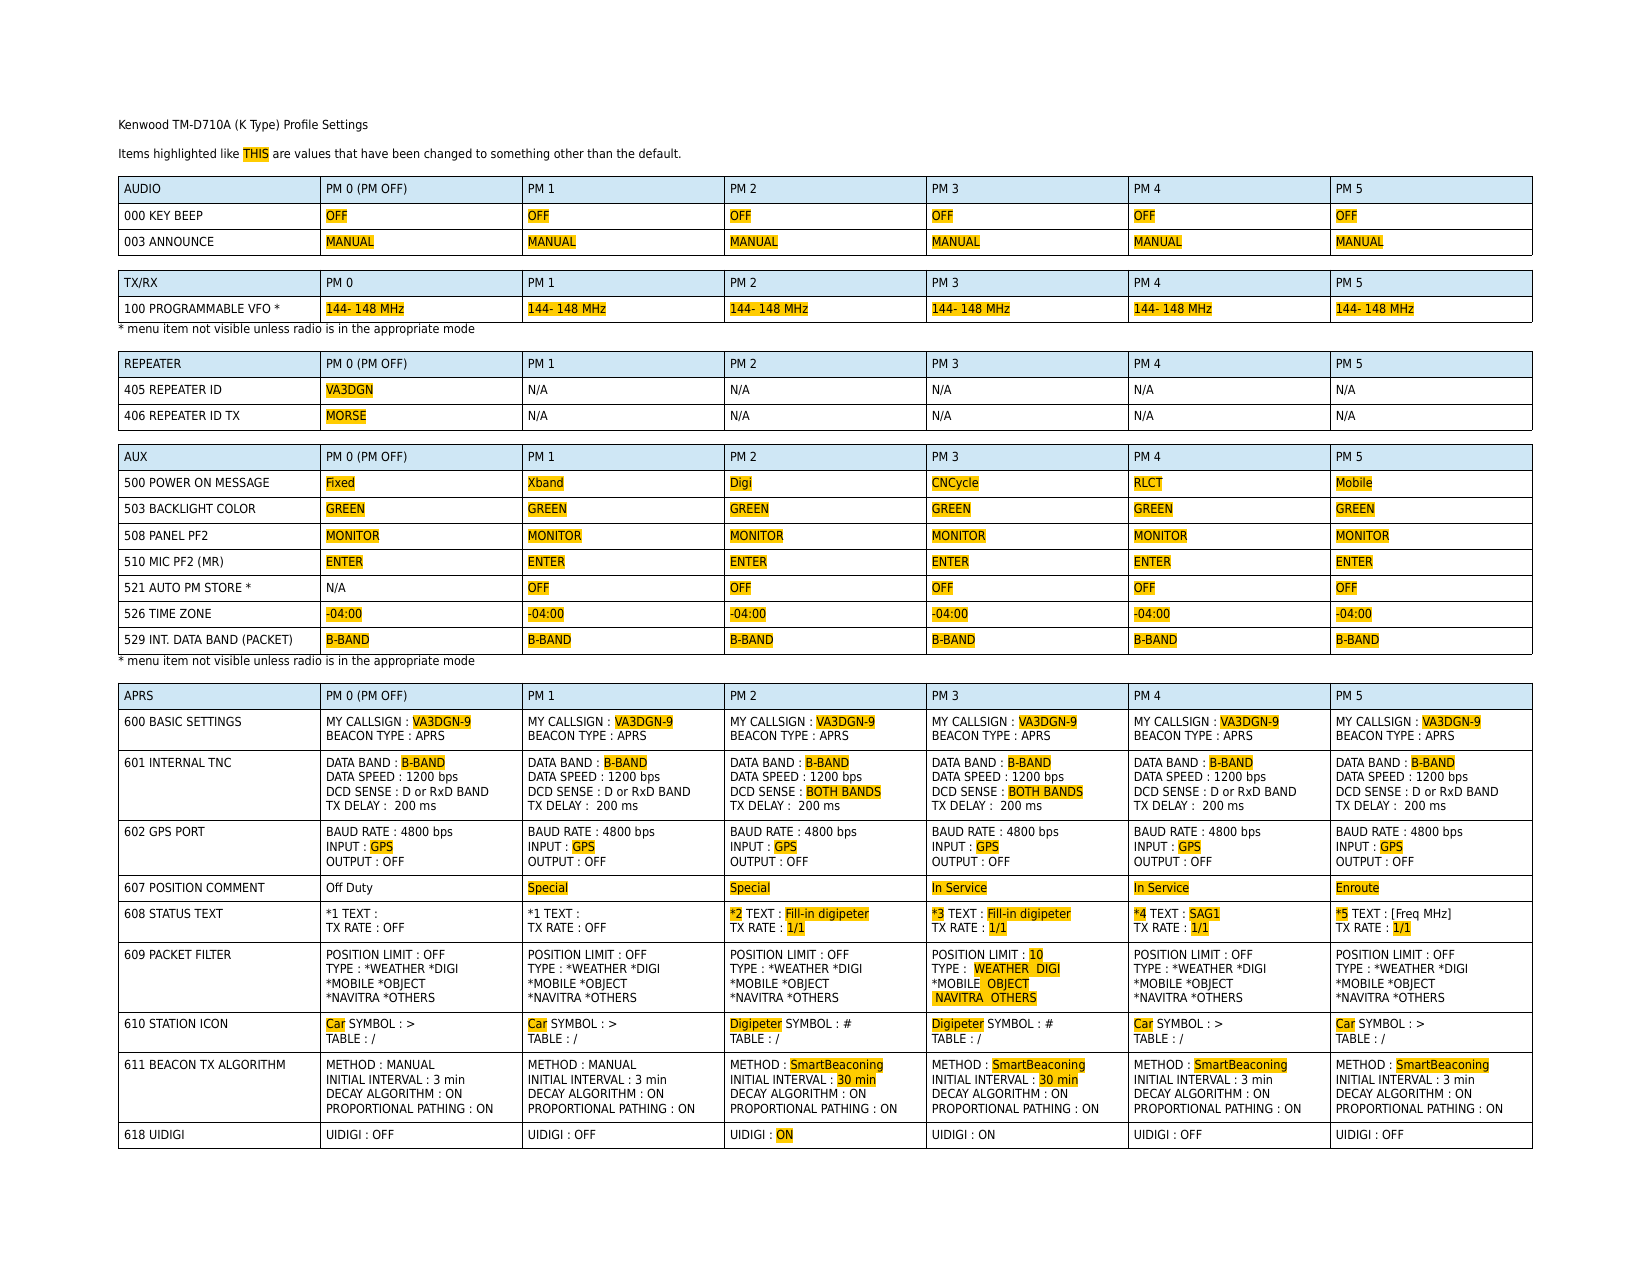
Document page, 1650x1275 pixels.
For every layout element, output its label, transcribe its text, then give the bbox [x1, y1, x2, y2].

table_cell 618 UIDIGI [119, 1123, 320, 1148]
table_header PM 5 [1331, 445, 1532, 470]
table_cell MANUAL [1331, 230, 1532, 255]
table_cell B-BAND [321, 628, 522, 653]
table_cell N/A [1331, 405, 1532, 429]
table_cell MY CALLSIGN : VA3DGN-9 BEACON TYPE : APRS [321, 710, 522, 749]
table_cell CNCycle [927, 471, 1128, 497]
table_cell *1 TEXT : TX RATE : OFF [321, 902, 522, 942]
table_cell N/A [523, 405, 724, 429]
table_cell MY CALLSIGN : VA3DGN-9 BEACON TYPE : APRS [927, 710, 1128, 749]
table_cell Mobile [1331, 471, 1532, 497]
table_cell METHOD : SmartBeaconing INITIAL INTERVAL : 3 min DECAY ALGORITHM : ON PROPORTIONAL PATHING : ON [1331, 1053, 1532, 1122]
table_cell OFF [725, 204, 926, 229]
table_cell GREEN [725, 498, 926, 523]
table_cell UIDIGI : ON [725, 1123, 926, 1148]
table_cell -04:00 [321, 602, 522, 627]
table_cell ENTER [725, 550, 926, 575]
table_cell OFF [1129, 576, 1330, 601]
table_cell 144- 148 MHz [321, 297, 522, 322]
table_cell UIDIGI : OFF [1331, 1123, 1532, 1148]
table_cell POSITION LIMIT : OFF TYPE : *WEATHER *DIGI *MOBILE *OBJECT *NAVITRA *OTHERS [1331, 943, 1532, 1012]
table_cell 000 KEY BEEP [119, 204, 320, 229]
table_header PM 5 [1331, 352, 1532, 377]
table_cell POSITION LIMIT : OFF TYPE : *WEATHER *DIGI *MOBILE *OBJECT *NAVITRA *OTHERS [321, 943, 522, 1012]
table_cell MANUAL [1129, 230, 1330, 255]
table_cell N/A [927, 405, 1128, 429]
table_cell 503 BACKLIGHT COLOR [119, 498, 320, 523]
table_header PM 5 [1331, 271, 1532, 296]
table_cell POSITION LIMIT : OFF TYPE : *WEATHER *DIGI *MOBILE *OBJECT *NAVITRA *OTHERS [523, 943, 724, 1012]
table_cell DATA BAND : B-BAND DATA SPEED : 1200 bps DCD SENSE : BOTH BANDS TX DELAY : 200 ms [725, 751, 926, 819]
table_cell 526 TIME ZONE [119, 602, 320, 627]
table_cell N/A [725, 405, 926, 429]
table_header PM 1 [523, 445, 724, 470]
table_cell DATA BAND : B-BAND DATA SPEED : 1200 bps DCD SENSE : D or RxD BAND TX DELAY : 200 ms [321, 751, 522, 819]
table_cell Car SYMBOL : > TABLE : / [321, 1013, 522, 1052]
table_cell 508 PANEL PF2 [119, 524, 320, 549]
table_cell 144- 148 MHz [1331, 297, 1532, 322]
table_cell OFF [523, 576, 724, 601]
table_cell N/A [1129, 405, 1330, 429]
table_cell N/A [1331, 378, 1532, 403]
table_header PM 0 (PM OFF) [321, 177, 522, 203]
table_cell Off Duty [321, 876, 522, 901]
table_cell MY CALLSIGN : VA3DGN-9 BEACON TYPE : APRS [725, 710, 926, 749]
text * menu item not visible unless radio is in the appropriate mode [118, 655, 1532, 668]
table_cell MORSE [321, 405, 522, 429]
table_cell UIDIGI : ON [927, 1123, 1128, 1148]
table_header PM 1 [523, 352, 724, 377]
table_header PM 2 [725, 352, 926, 377]
table_cell BAUD RATE : 4800 bps INPUT : GPS OUTPUT : OFF [523, 821, 724, 875]
table_cell 144- 148 MHz [927, 297, 1128, 322]
table_header PM 3 [927, 271, 1128, 296]
table_cell *1 TEXT : TX RATE : OFF [523, 902, 724, 942]
table_cell 510 MIC PF2 (MR) [119, 550, 320, 575]
table_header PM 3 [927, 177, 1128, 203]
table_cell 607 POSITION COMMENT [119, 876, 320, 901]
table_cell N/A [523, 378, 724, 403]
table_cell Fixed [321, 471, 522, 497]
table_cell 609 PACKET FILTER [119, 943, 320, 1012]
table_cell MONITOR [927, 524, 1128, 549]
table_cell *3 TEXT : Fill-in digipeter TX RATE : 1/1 [927, 902, 1128, 942]
table_cell N/A [927, 378, 1128, 403]
table_cell OFF [927, 576, 1128, 601]
table_cell -04:00 [725, 602, 926, 627]
table_cell MANUAL [523, 230, 724, 255]
table_header PM 2 [725, 445, 926, 470]
text Kenwood TM-D710A (K Type) Profile Settings [118, 118, 1532, 133]
table_cell B-BAND [1129, 628, 1330, 653]
table_cell Digipeter SYMBOL : # TABLE : / [725, 1013, 926, 1052]
table_header PM 3 [927, 684, 1128, 709]
table_cell OFF [523, 204, 724, 229]
table_cell Enroute [1331, 876, 1532, 901]
table_cell 610 STATION ICON [119, 1013, 320, 1052]
table_header PM 2 [725, 177, 926, 203]
table_cell BAUD RATE : 4800 bps INPUT : GPS OUTPUT : OFF [321, 821, 522, 875]
table_cell OFF [725, 576, 926, 601]
table_header PM 4 [1129, 352, 1330, 377]
table_cell 405 REPEATER ID [119, 378, 320, 403]
table_cell UIDIGI : OFF [1129, 1123, 1330, 1148]
table_cell N/A [725, 378, 926, 403]
table_cell B-BAND [725, 628, 926, 653]
table_cell 600 BASIC SETTINGS [119, 710, 320, 749]
table_cell 144- 148 MHz [523, 297, 724, 322]
table_header PM 1 [523, 684, 724, 709]
table_cell ENTER [1331, 550, 1532, 575]
table_cell In Service [1129, 876, 1330, 901]
table_cell MONITOR [523, 524, 724, 549]
table_cell Special [725, 876, 926, 901]
table_cell 529 INT. DATA BAND (PACKET) [119, 628, 320, 653]
table_header PM 1 [523, 177, 724, 203]
table_header PM 5 [1331, 684, 1532, 709]
table_cell DATA BAND : B-BAND DATA SPEED : 1200 bps DCD SENSE : D or RxD BAND TX DELAY : 200 ms [523, 751, 724, 819]
table_cell OFF [1331, 576, 1532, 601]
table_header PM 4 [1129, 177, 1330, 203]
table_cell GREEN [927, 498, 1128, 523]
table_header REPEATER [119, 352, 320, 377]
table_cell VA3DGN [321, 378, 522, 403]
table_cell 608 STATUS TEXT [119, 902, 320, 942]
table_header PM 0 (PM OFF) [321, 352, 522, 377]
table_cell ENTER [1129, 550, 1330, 575]
table_cell MONITOR [725, 524, 926, 549]
table_cell -04:00 [1129, 602, 1330, 627]
table_cell METHOD : SmartBeaconing INITIAL INTERVAL : 30 min DECAY ALGORITHM : ON PROPORTIONAL PATHING : ON [725, 1053, 926, 1122]
table_header APRS [119, 684, 320, 709]
table_cell Car SYMBOL : > TABLE : / [523, 1013, 724, 1052]
table_cell MONITOR [1331, 524, 1532, 549]
table_cell 601 INTERNAL TNC [119, 751, 320, 819]
table_cell B-BAND [927, 628, 1128, 653]
table_cell POSITION LIMIT : 10 TYPE : WEATHER DIGI *MOBILE OBJECT NAVITRA OTHERS [927, 943, 1128, 1012]
table_header AUDIO [119, 177, 320, 203]
table_cell METHOD : MANUAL INITIAL INTERVAL : 3 min DECAY ALGORITHM : ON PROPORTIONAL PATHING : ON [321, 1053, 522, 1122]
table_cell DATA BAND : B-BAND DATA SPEED : 1200 bps DCD SENSE : D or RxD BAND TX DELAY : 200 ms [1331, 751, 1532, 819]
table_header PM 3 [927, 352, 1128, 377]
table_cell Digipeter SYMBOL : # TABLE : / [927, 1013, 1128, 1052]
table_cell POSITION LIMIT : OFF TYPE : *WEATHER *DIGI *MOBILE *OBJECT *NAVITRA *OTHERS [1129, 943, 1330, 1012]
table_cell METHOD : SmartBeaconing INITIAL INTERVAL : 30 min DECAY ALGORITHM : ON PROPORTIONAL PATHING : ON [927, 1053, 1128, 1122]
table_cell 611 BEACON TX ALGORITHM [119, 1053, 320, 1122]
table_cell -04:00 [1331, 602, 1532, 627]
table_header PM 2 [725, 271, 926, 296]
table_cell -04:00 [523, 602, 724, 627]
table_cell MANUAL [927, 230, 1128, 255]
table_cell -04:00 [927, 602, 1128, 627]
table_cell B-BAND [523, 628, 724, 653]
table_cell OFF [927, 204, 1128, 229]
table_cell Car SYMBOL : > TABLE : / [1331, 1013, 1532, 1052]
table_header PM 0 [321, 271, 522, 296]
table_header PM 1 [523, 271, 724, 296]
table_header PM 0 (PM OFF) [321, 445, 522, 470]
table_cell *5 TEXT : [Freq MHz] TX RATE : 1/1 [1331, 902, 1532, 942]
table_cell MONITOR [321, 524, 522, 549]
table_cell BAUD RATE : 4800 bps INPUT : GPS OUTPUT : OFF [725, 821, 926, 875]
table_cell ENTER [927, 550, 1128, 575]
table_cell 100 PROGRAMMABLE VFO * [119, 297, 320, 322]
table_header PM 2 [725, 684, 926, 709]
table_cell RLCT [1129, 471, 1330, 497]
table_header PM 4 [1129, 445, 1330, 470]
table_cell BAUD RATE : 4800 bps INPUT : GPS OUTPUT : OFF [927, 821, 1128, 875]
table_cell 144- 148 MHz [1129, 297, 1330, 322]
table_cell BAUD RATE : 4800 bps INPUT : GPS OUTPUT : OFF [1331, 821, 1532, 875]
table_cell N/A [321, 576, 522, 601]
table_header TX/RX [119, 271, 320, 296]
table_cell 144- 148 MHz [725, 297, 926, 322]
text * menu item not visible unless radio is in the appropriate mode [118, 323, 1532, 337]
table_cell MANUAL [725, 230, 926, 255]
table_cell OFF [1331, 204, 1532, 229]
table_cell METHOD : MANUAL INITIAL INTERVAL : 3 min DECAY ALGORITHM : ON PROPORTIONAL PATHING : ON [523, 1053, 724, 1122]
table_cell POSITION LIMIT : OFF TYPE : *WEATHER *DIGI *MOBILE *OBJECT *NAVITRA *OTHERS [725, 943, 926, 1012]
table_header PM 0 (PM OFF) [321, 684, 522, 709]
table_cell ENTER [523, 550, 724, 575]
table_cell DATA BAND : B-BAND DATA SPEED : 1200 bps DCD SENSE : BOTH BANDS TX DELAY : 200 ms [927, 751, 1128, 819]
table_cell MY CALLSIGN : VA3DGN-9 BEACON TYPE : APRS [1129, 710, 1330, 749]
table_cell *2 TEXT : Fill-in digipeter TX RATE : 1/1 [725, 902, 926, 942]
table_cell N/A [1129, 378, 1330, 403]
table_cell MANUAL [321, 230, 522, 255]
table_cell MY CALLSIGN : VA3DGN-9 BEACON TYPE : APRS [1331, 710, 1532, 749]
table_header PM 4 [1129, 684, 1330, 709]
table_cell GREEN [523, 498, 724, 523]
table_header PM 5 [1331, 177, 1532, 203]
table_cell 500 POWER ON MESSAGE [119, 471, 320, 497]
table_header PM 3 [927, 445, 1128, 470]
table_cell 003 ANNOUNCE [119, 230, 320, 255]
table_cell METHOD : SmartBeaconing INITIAL INTERVAL : 3 min DECAY ALGORITHM : ON PROPORTIONAL PATHING : ON [1129, 1053, 1330, 1122]
table_cell UIDIGI : OFF [523, 1123, 724, 1148]
table_cell 521 AUTO PM STORE * [119, 576, 320, 601]
text Items highlighted like THIS are values that have been changed to something other than the default. [118, 147, 1532, 162]
table_cell BAUD RATE : 4800 bps INPUT : GPS OUTPUT : OFF [1129, 821, 1330, 875]
table_cell In Service [927, 876, 1128, 901]
table_cell Special [523, 876, 724, 901]
table_cell MONITOR [1129, 524, 1330, 549]
table_cell DATA BAND : B-BAND DATA SPEED : 1200 bps DCD SENSE : D or RxD BAND TX DELAY : 200 ms [1129, 751, 1330, 819]
table_cell 406 REPEATER ID TX [119, 405, 320, 429]
table_cell MY CALLSIGN : VA3DGN-9 BEACON TYPE : APRS [523, 710, 724, 749]
table_cell GREEN [321, 498, 522, 523]
table_cell ENTER [321, 550, 522, 575]
table_cell UIDIGI : OFF [321, 1123, 522, 1148]
table_cell OFF [1129, 204, 1330, 229]
table_cell B-BAND [1331, 628, 1532, 653]
table_cell Xband [523, 471, 724, 497]
table_cell Car SYMBOL : > TABLE : / [1129, 1013, 1330, 1052]
table_cell Digi [725, 471, 926, 497]
table_cell 602 GPS PORT [119, 821, 320, 875]
table_cell *4 TEXT : SAG1 TX RATE : 1/1 [1129, 902, 1330, 942]
table_cell GREEN [1331, 498, 1532, 523]
table_cell GREEN [1129, 498, 1330, 523]
table_header AUX [119, 445, 320, 470]
table_cell OFF [321, 204, 522, 229]
table_header PM 4 [1129, 271, 1330, 296]
